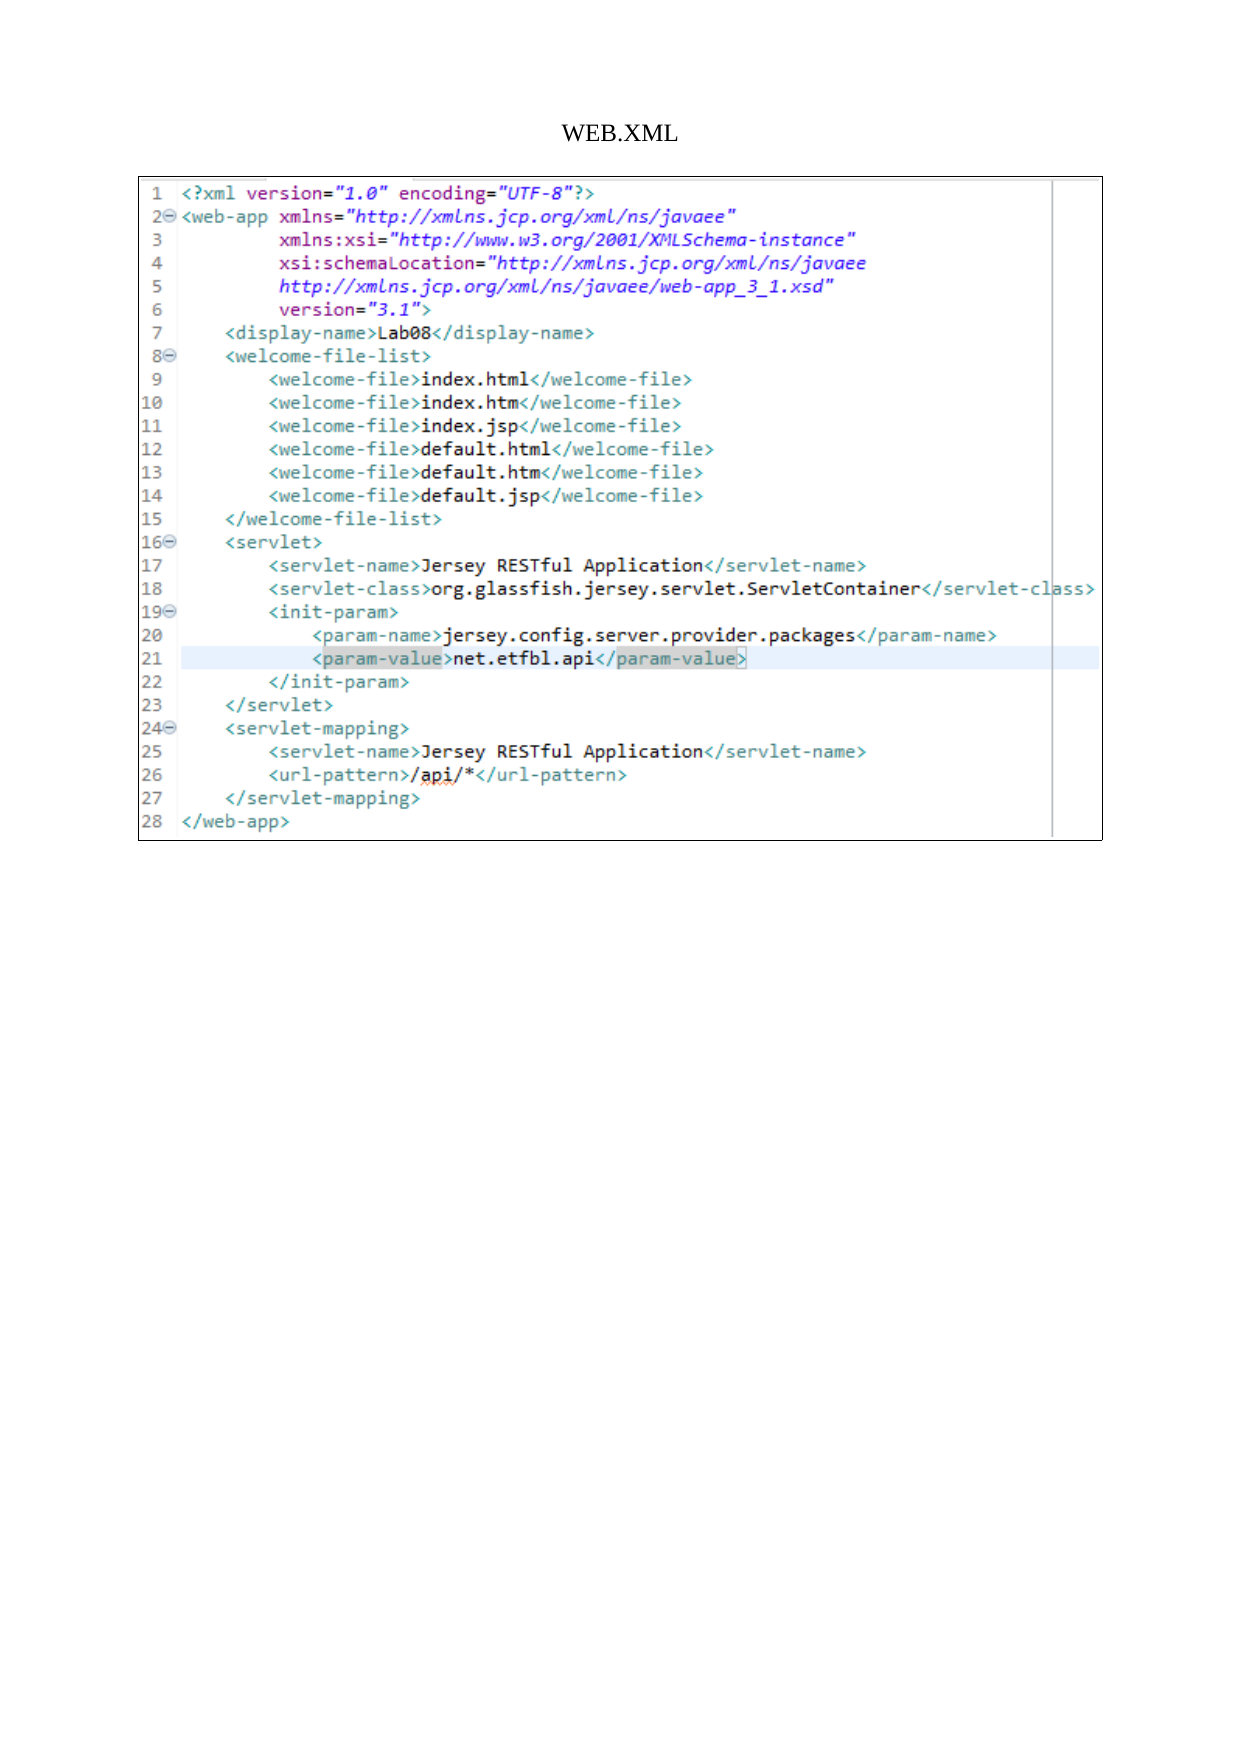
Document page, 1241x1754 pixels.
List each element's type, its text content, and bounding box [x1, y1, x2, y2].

picture [141, 178, 1100, 837]
text WEB.XML [118, 118, 1122, 147]
